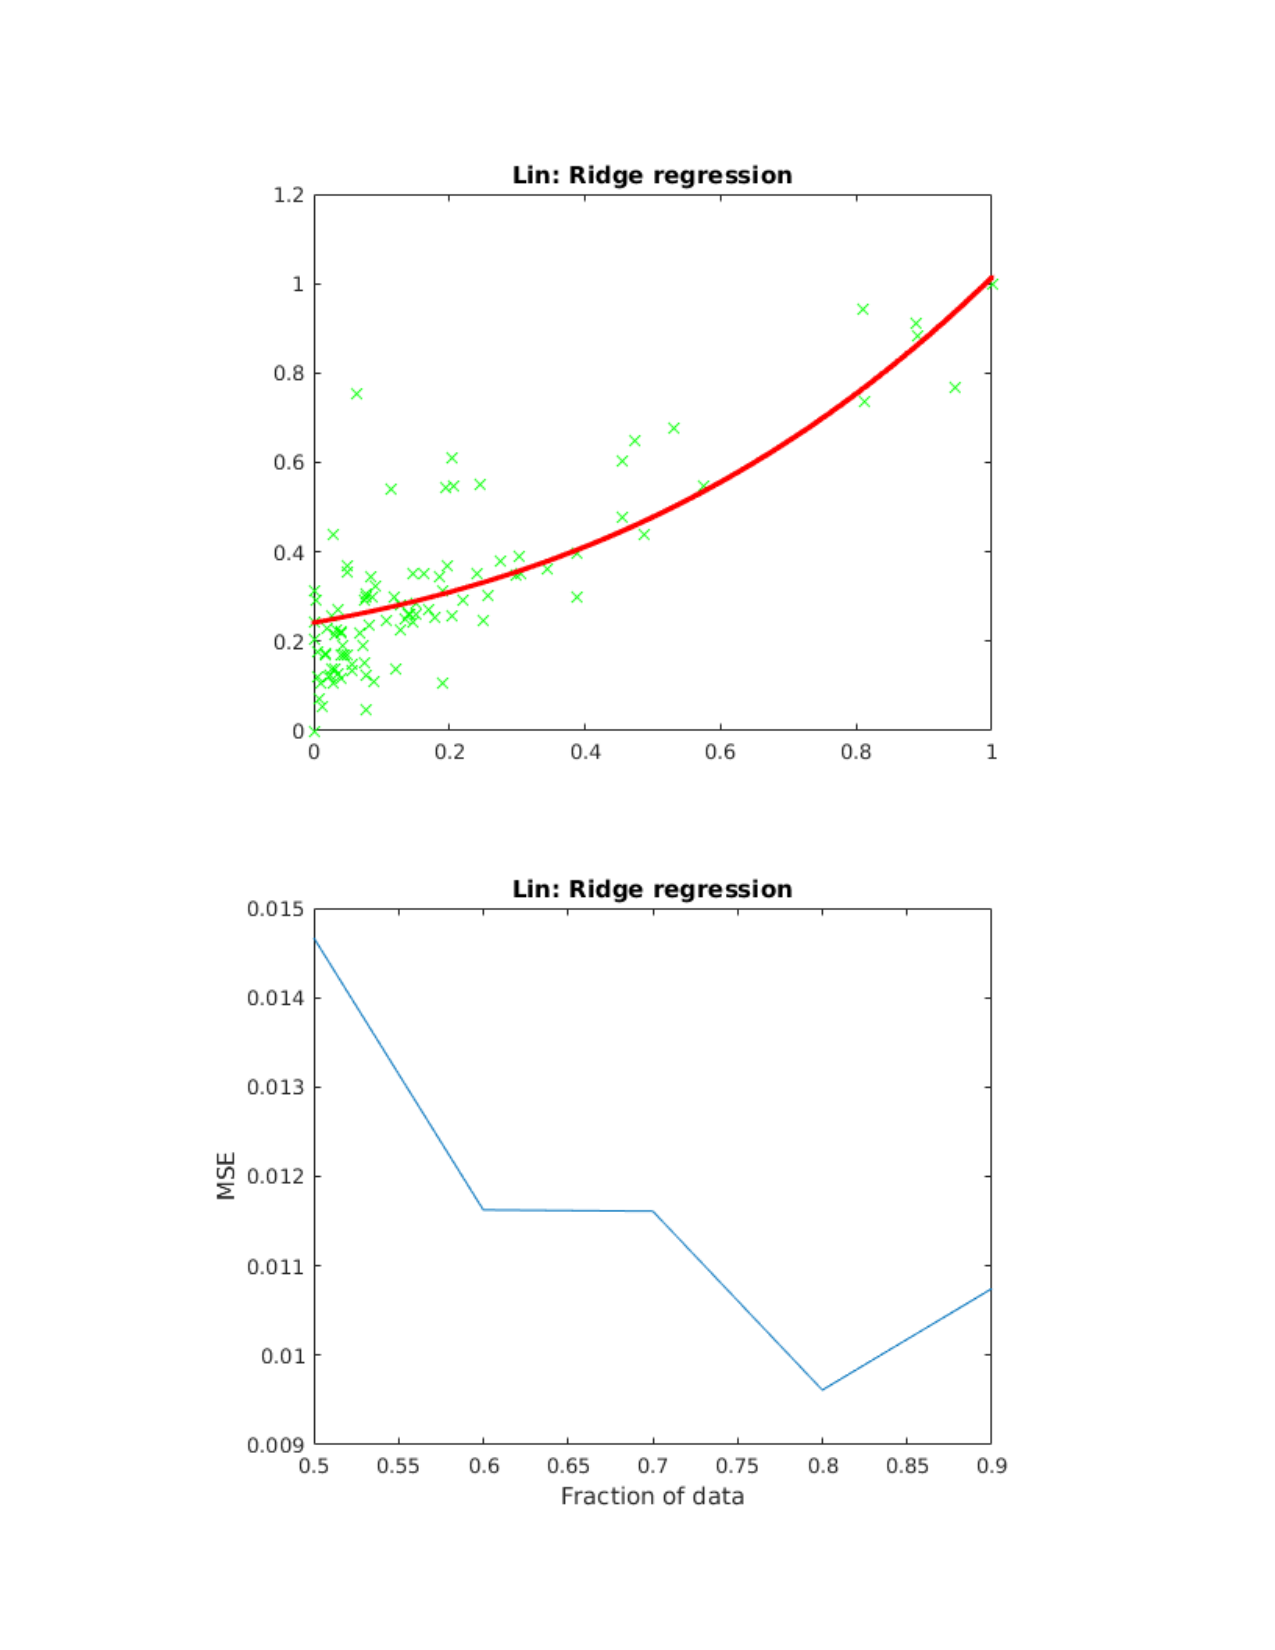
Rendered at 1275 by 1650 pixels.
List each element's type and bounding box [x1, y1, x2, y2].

picture [200, 860, 1075, 1517]
picture [200, 146, 1075, 803]
